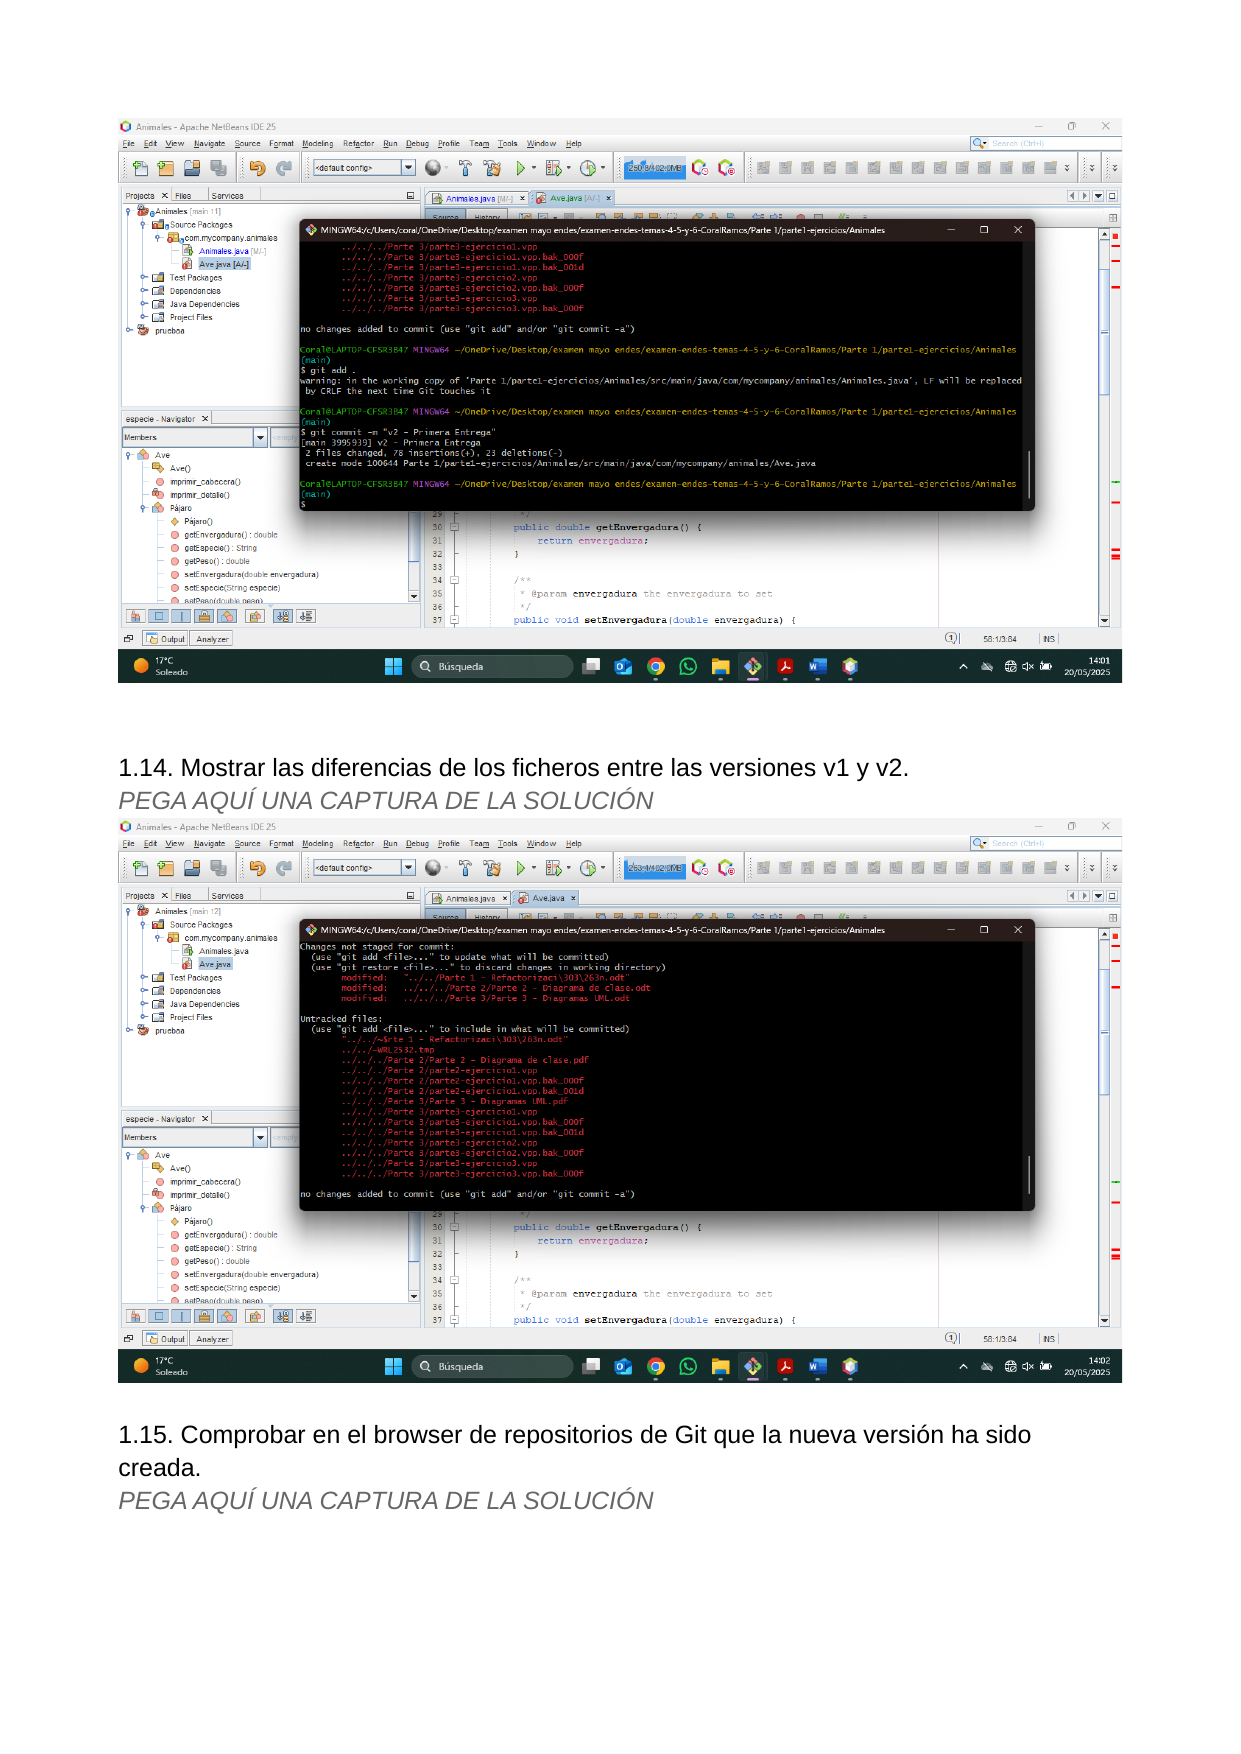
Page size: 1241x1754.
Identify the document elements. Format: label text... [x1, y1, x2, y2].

text 1.14. Mostrar las diferencias de los ficheros entre las versiones v1 y v2. [118, 753, 1122, 781]
text PEGA AQUÍ UNA CAPTURA DE LA SOLUCIÓN [118, 1486, 1122, 1515]
text 1.15. Comprobar en el browser de repositorios de Git que la nueva versión ha sido creada. [118, 1420, 1122, 1482]
text PEGA AQUÍ UNA CAPTURA DE LA SOLUCIÓN [118, 786, 1122, 814]
